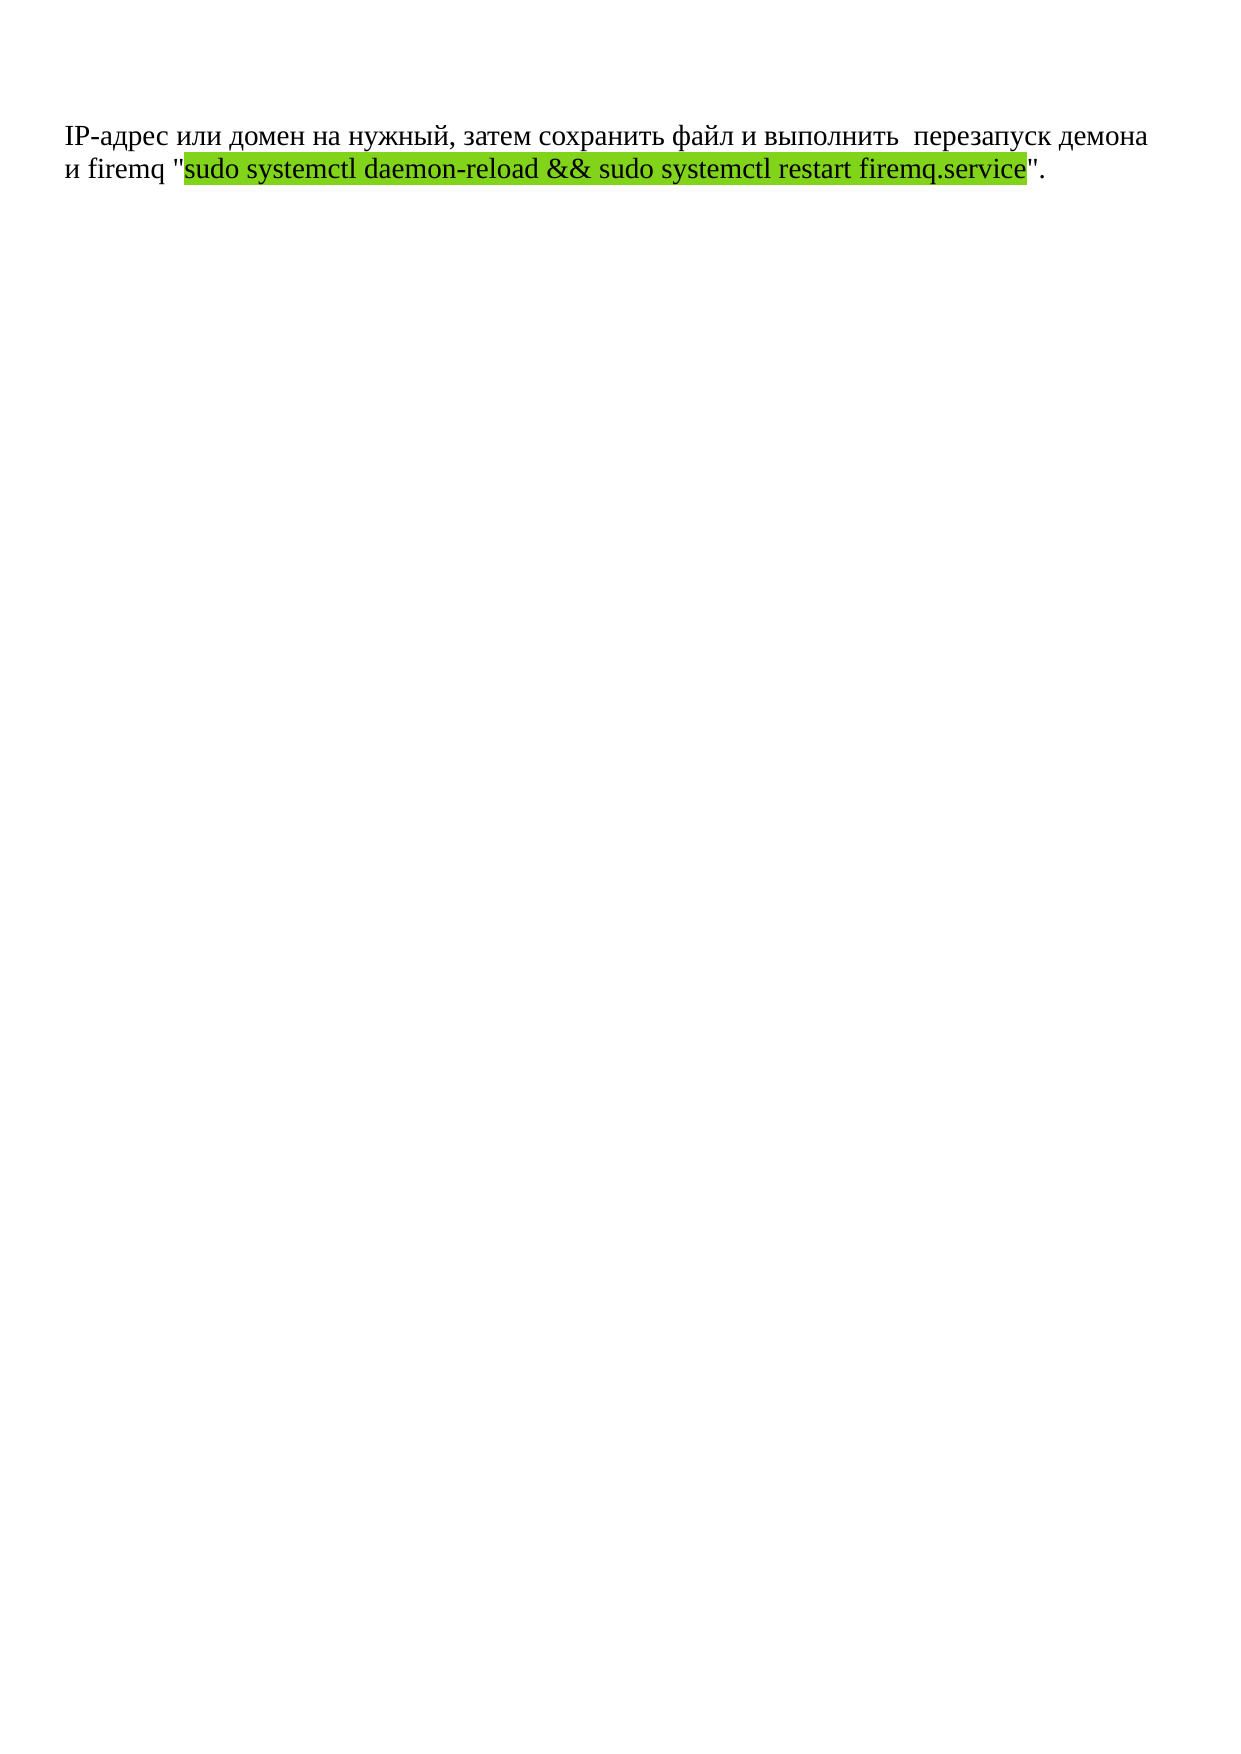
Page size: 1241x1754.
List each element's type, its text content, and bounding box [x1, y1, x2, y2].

text IP-адрес или домен на нужный, затем сохранить файл и выполнить перезапуск демона и firemq "sudo systemctl daemon-reload && sudo systemctl restart firemq.service". [64, 118, 1168, 185]
